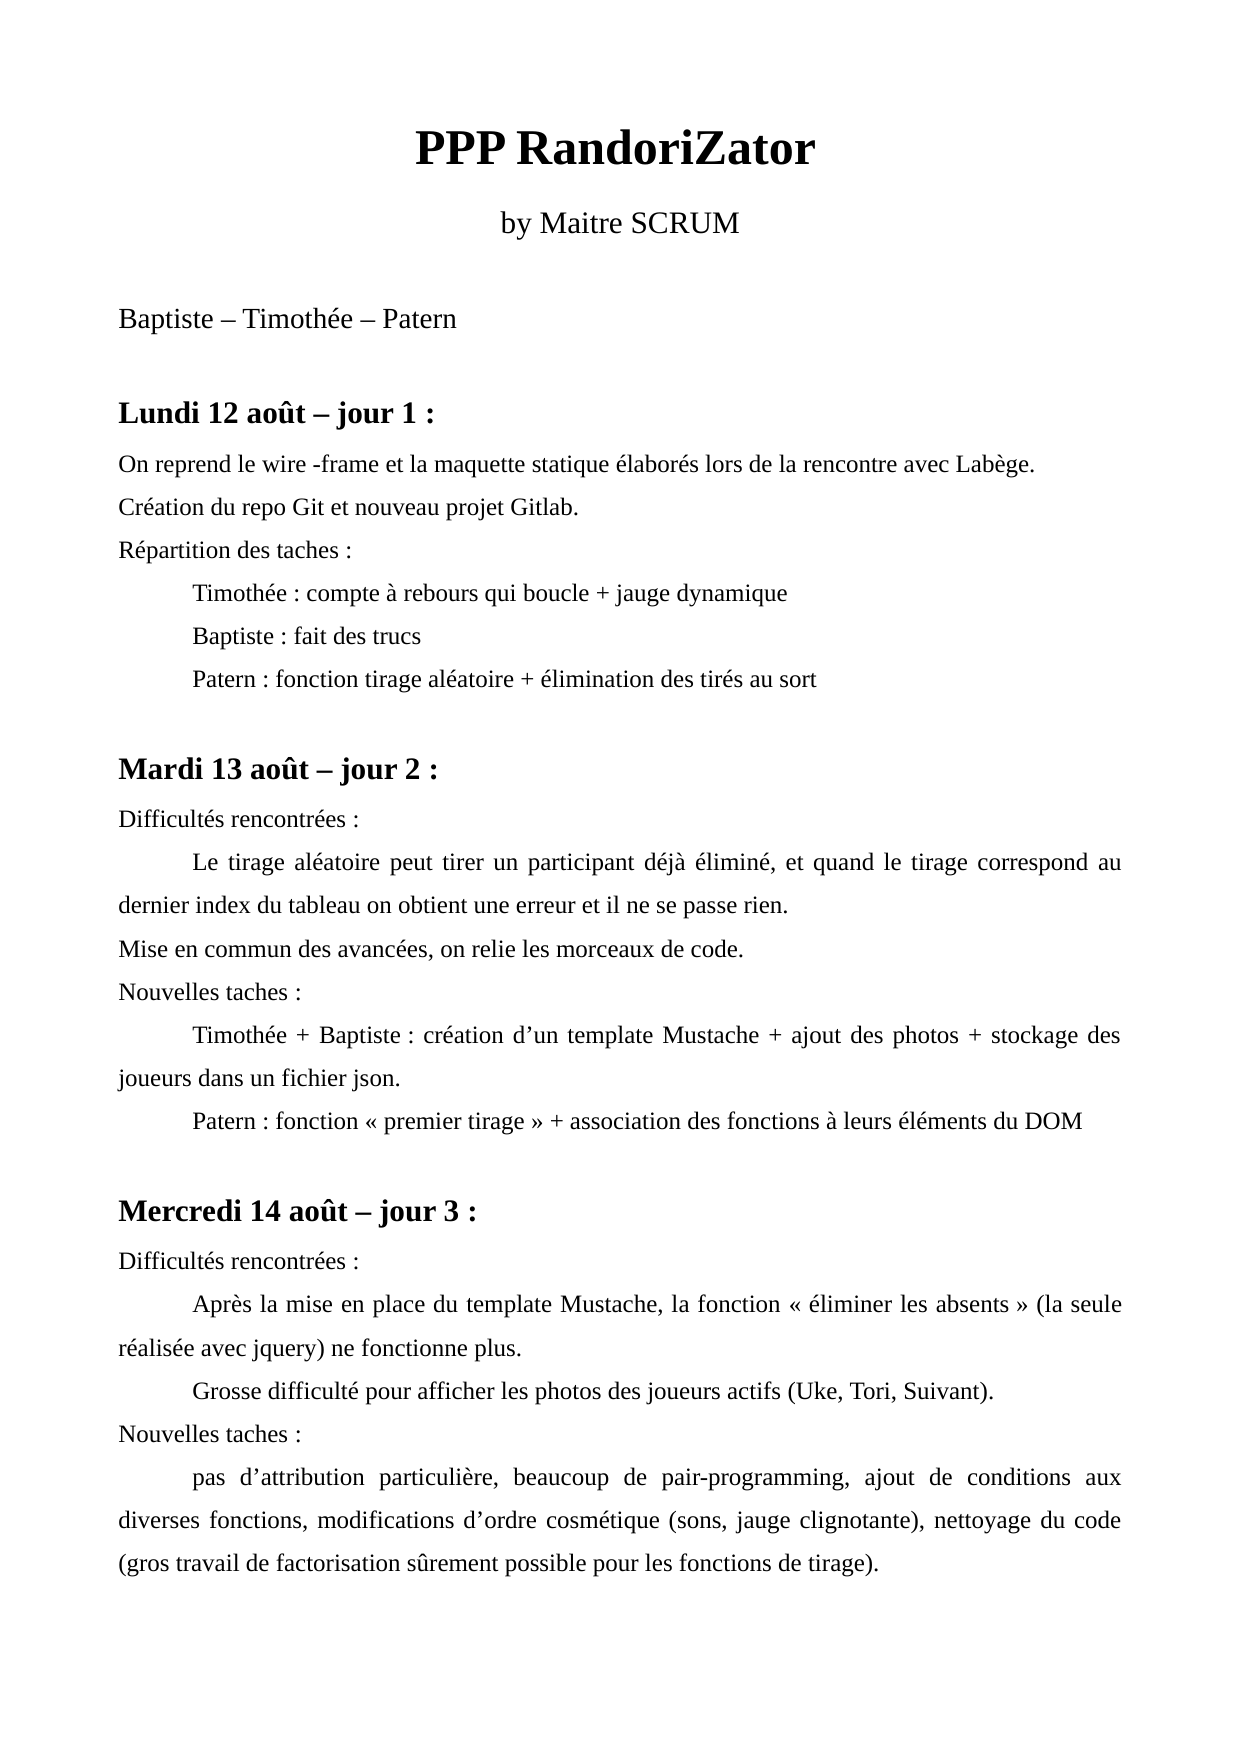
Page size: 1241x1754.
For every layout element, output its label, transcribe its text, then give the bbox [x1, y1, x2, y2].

text Répartition des taches : [118, 535, 1122, 564]
text Lundi 12 août – jour 1 : [118, 395, 1122, 431]
text Création du repo Git et nouveau projet Gitlab. [118, 492, 1122, 521]
text Baptiste : fait des trucs [118, 621, 1122, 650]
text Nouvelles taches : [118, 977, 1122, 1006]
text Le tirage aléatoire peut tirer un participant déjà éliminé, et quand le tirage correspond au dernier index du tableau on obtient une erreur et il ne se passe rien. [118, 847, 1122, 919]
text by Maitre SCRUM [118, 204, 1122, 240]
text Patern : fonction tirage aléatoire + élimination des tirés au sort [118, 664, 1122, 693]
text Baptiste – Timothée – Patern [118, 301, 1122, 335]
text PPP RandoriZator [118, 118, 1122, 176]
text On reprend le wire -frame et la maquette statique élaborés lors de la rencontre avec Labège. [118, 449, 1122, 477]
text Mise en commun des avancées, on relie les morceaux de code. [118, 934, 1122, 962]
text pas d’attribution particulière, beaucoup de pair-programming, ajout de conditions aux diverses fonctions, modifications d’ordre cosmétique (sons, jauge clignotante), nettoyage du code (gros travail de factorisation sûrement possible pour les fonctions de tirage). [118, 1462, 1122, 1577]
text Nouvelles taches : [118, 1419, 1122, 1448]
text Patern : fonction « premier tirage » + association des fonctions à leurs éléments du DOM [118, 1106, 1122, 1135]
text Mardi 13 août – jour 2 : [118, 751, 1122, 786]
text Timothée + Baptiste : création d’un template Mustache + ajout des photos + stockage des joueurs dans un fichier json. [118, 1020, 1122, 1092]
text Après la mise en place du template Mustache, la fonction « éliminer les absents » (la seule réalisée avec jquery) ne fonctionne plus. [118, 1289, 1122, 1361]
text Difficultés rencontrées : [118, 804, 1122, 833]
text Grosse difficulté pour afficher les photos des joueurs actifs (Uke, Tori, Suivant). [118, 1376, 1122, 1404]
text Difficultés rencontrées : [118, 1246, 1122, 1275]
text Mercredi 14 août – jour 3 : [118, 1192, 1122, 1228]
text Timothée : compte à rebours qui boucle + jauge dynamique [118, 578, 1122, 607]
